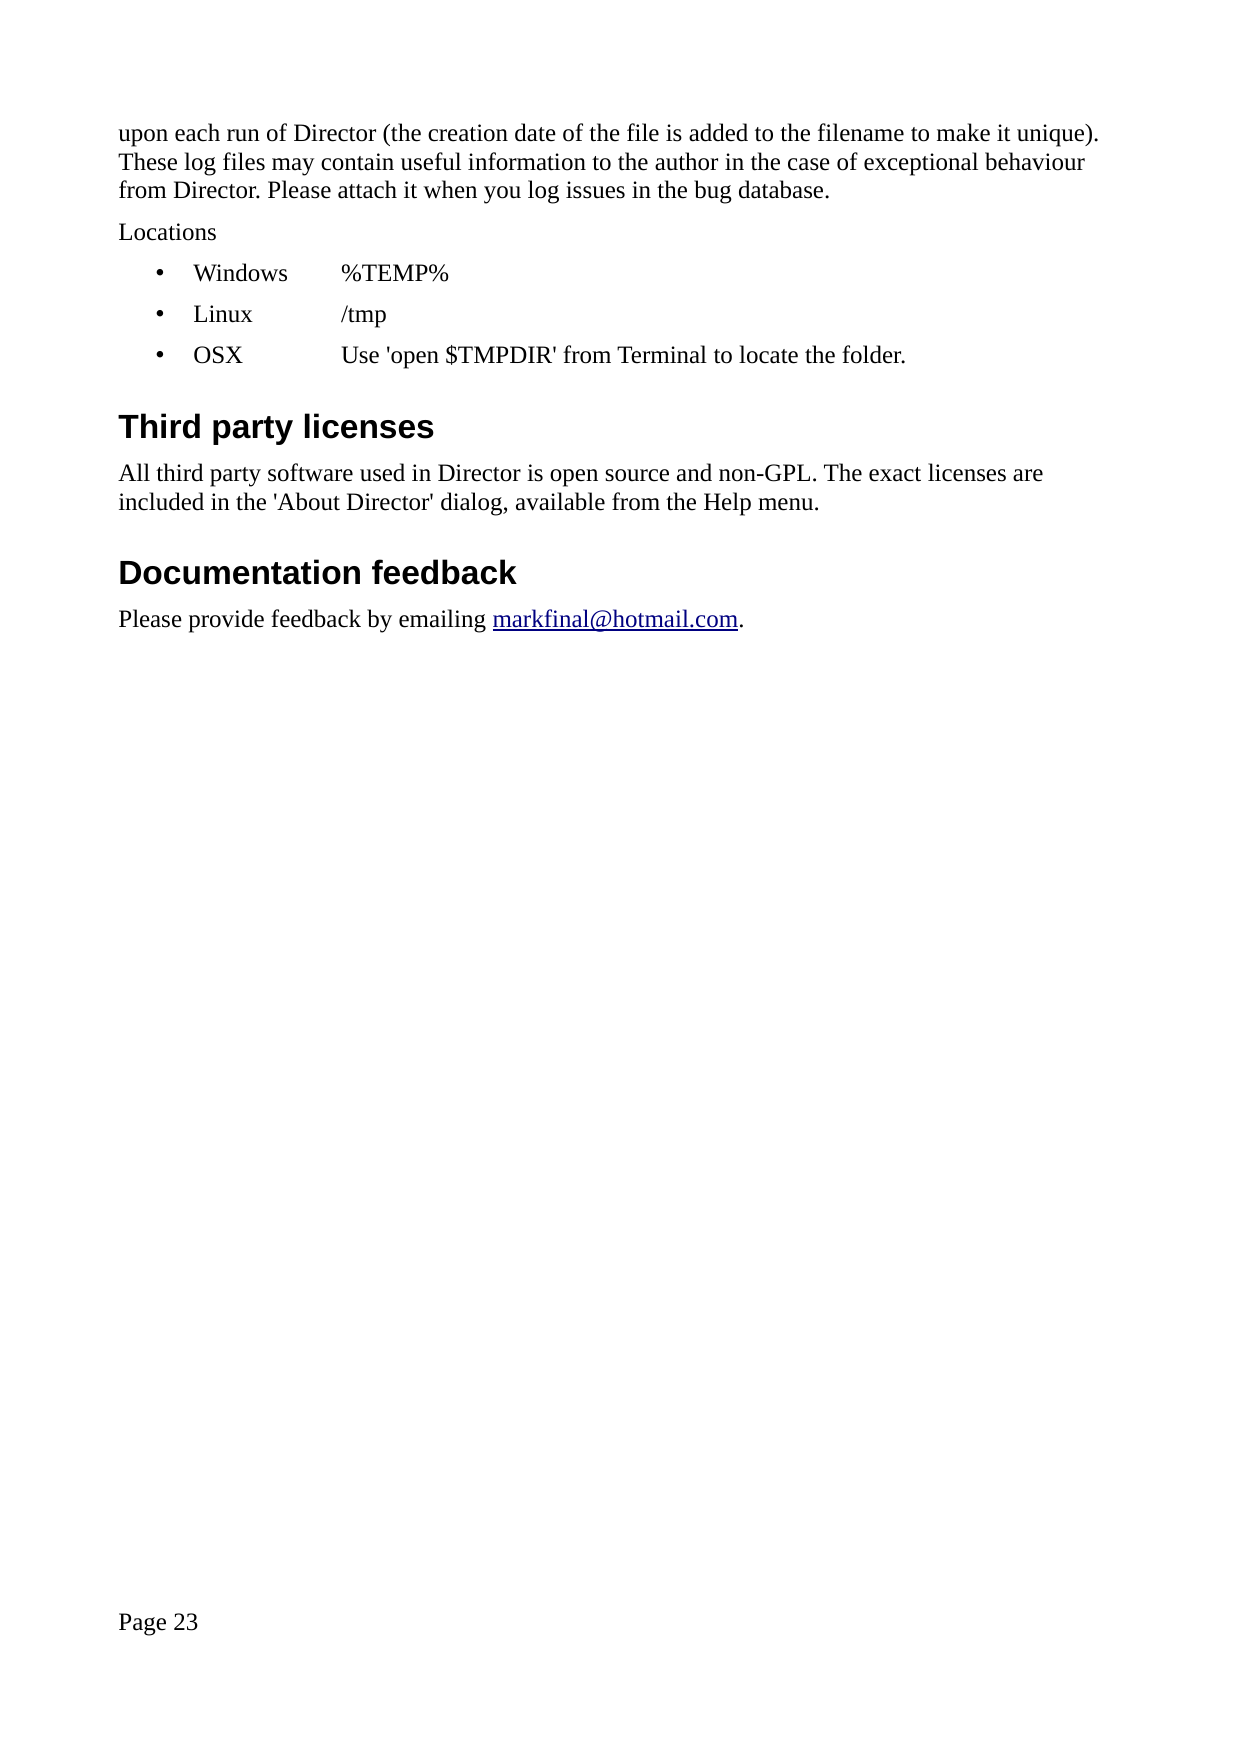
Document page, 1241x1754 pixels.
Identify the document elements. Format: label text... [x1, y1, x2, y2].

list OSX Use 'open $TMPDIR' from Terminal to locate the folder. [156, 341, 1122, 369]
subtitle Documentation feedback [118, 553, 1122, 592]
text All third party software used in Director is open source and non-GPL. The exact licenses are included in the 'About Director' dialog, available from the Help menu. [118, 458, 1122, 516]
list Linux /tmp [156, 299, 1122, 328]
text Locations [118, 217, 1122, 246]
list Windows %TEMP% [156, 258, 1122, 287]
text upon each run of Director (the creation date of the file is added to the filename to make it unique). These log files may contain useful information to the author in the case of exceptional behaviour from Director. Please attach it when you log issues in the bug database. [118, 118, 1122, 204]
text Please provide feedback by emailing markfinal@hotmail.com. [118, 604, 1122, 633]
subtitle Third party licenses [118, 407, 1122, 446]
